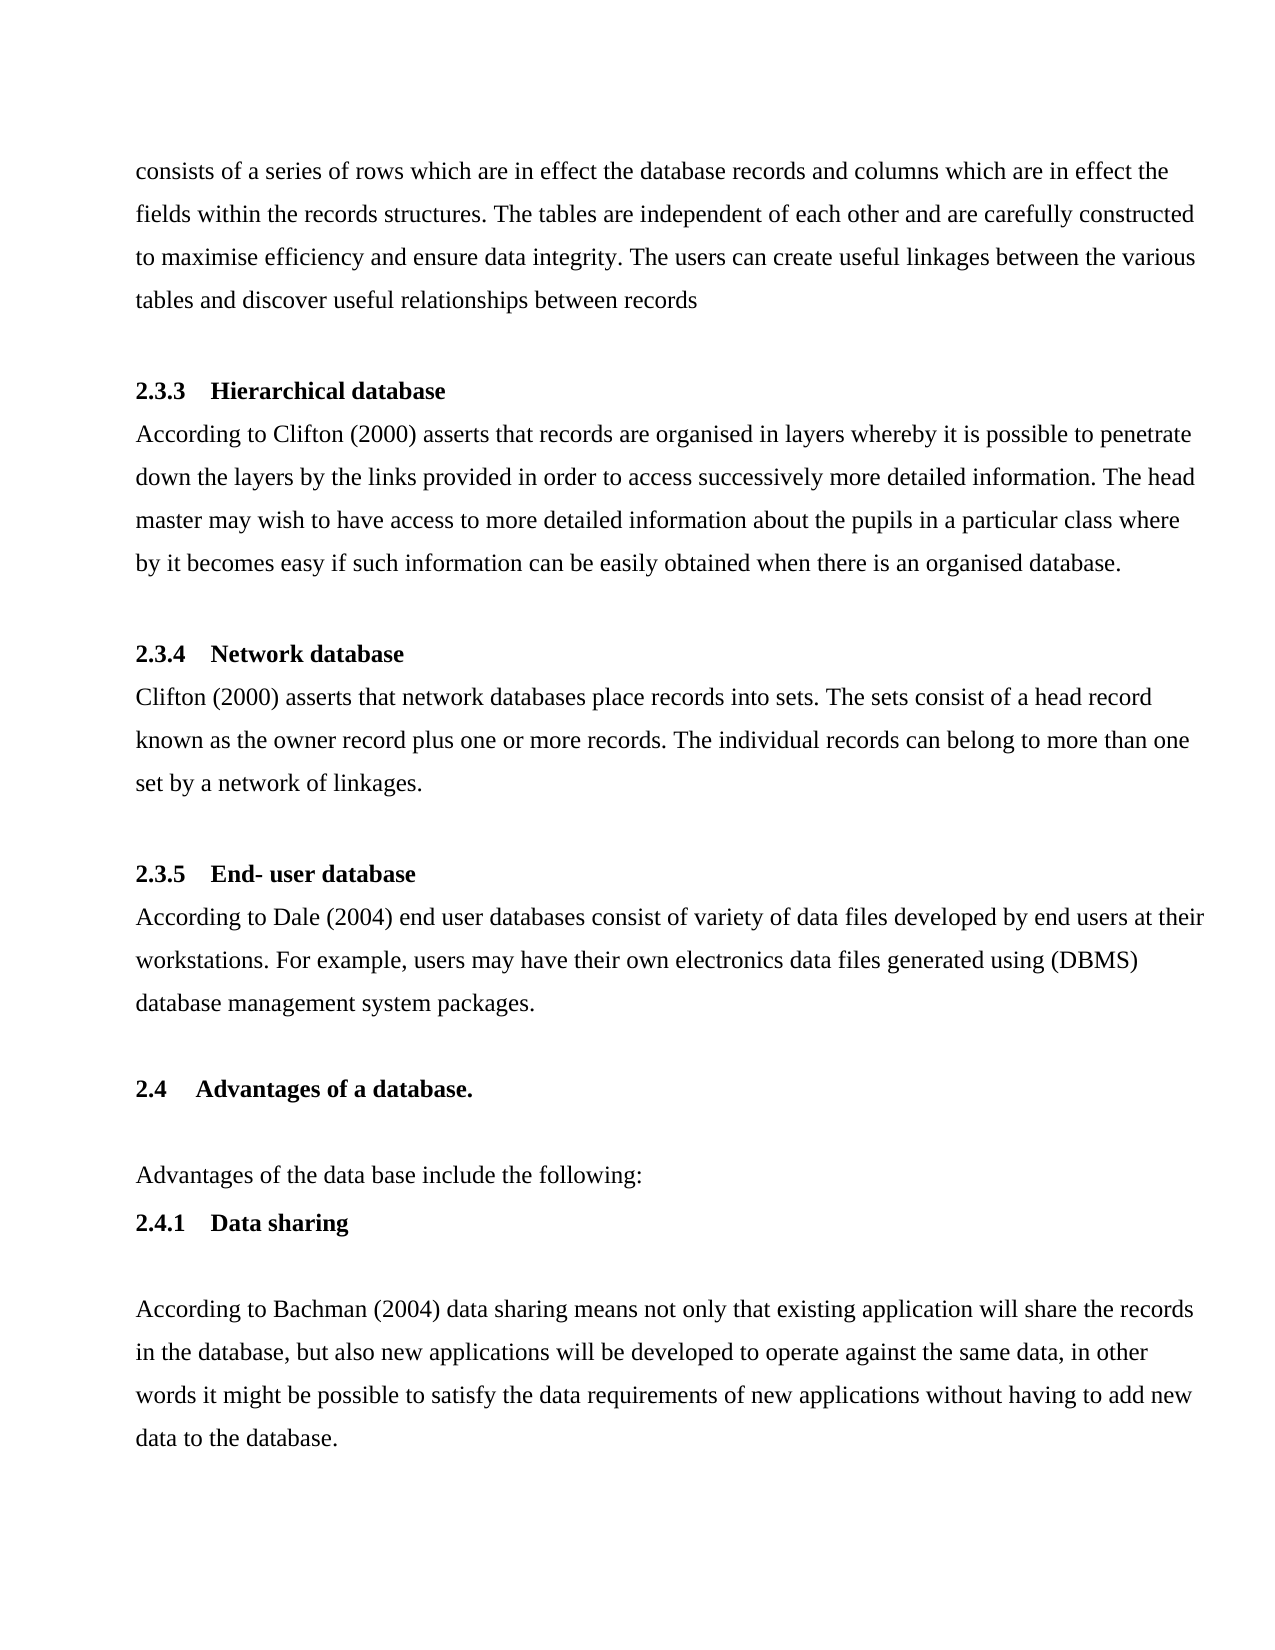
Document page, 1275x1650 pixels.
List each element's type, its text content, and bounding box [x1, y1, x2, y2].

subtitle Data sharing [135, 1208, 1210, 1237]
text According to Clifton (2000) asserts that records are organised in layers whereby it is possible to penetrate down the layers by the links provided in order to access successively more detailed information. The head master may wish to have access to more detailed information about the pupils in a particular class where by it becomes easy if such information can be easily obtained when there is an organised database. [135, 419, 1210, 577]
subtitle Advantages of a database. [135, 1074, 1210, 1103]
text Advantages of the data base include the following: [135, 1161, 1210, 1189]
text Clifton (2000) asserts that network databases place records into sets. The sets consist of a head record known as the owner record plus one or more records. The individual records can belong to more than one set by a network of linkages. [135, 682, 1210, 797]
subtitle Hierarchical database [135, 376, 1210, 405]
text According to Dale (2004) end user databases consist of variety of data files developed by end users at their workstations. For example, users may have their own electronics data files generated using (DBMS) database management system packages. [135, 902, 1210, 1017]
text According to Bachman (2004) data sharing means not only that existing application will share the records in the database, but also new applications will be developed to operate against the same data, in other words it might be possible to satisfy the data requirements of new applications without having to add new data to the database. [135, 1294, 1210, 1452]
text consists of a series of rows which are in effect the database records and columns which are in effect the fields within the records structures. The tables are independent of each other and are carefully constructed to maximise efficiency and ensure data integrity. The users can create useful linkages between the various tables and discover useful relationships between records [135, 156, 1210, 314]
subtitle End- user database [135, 859, 1210, 887]
subtitle Network database [135, 639, 1210, 668]
